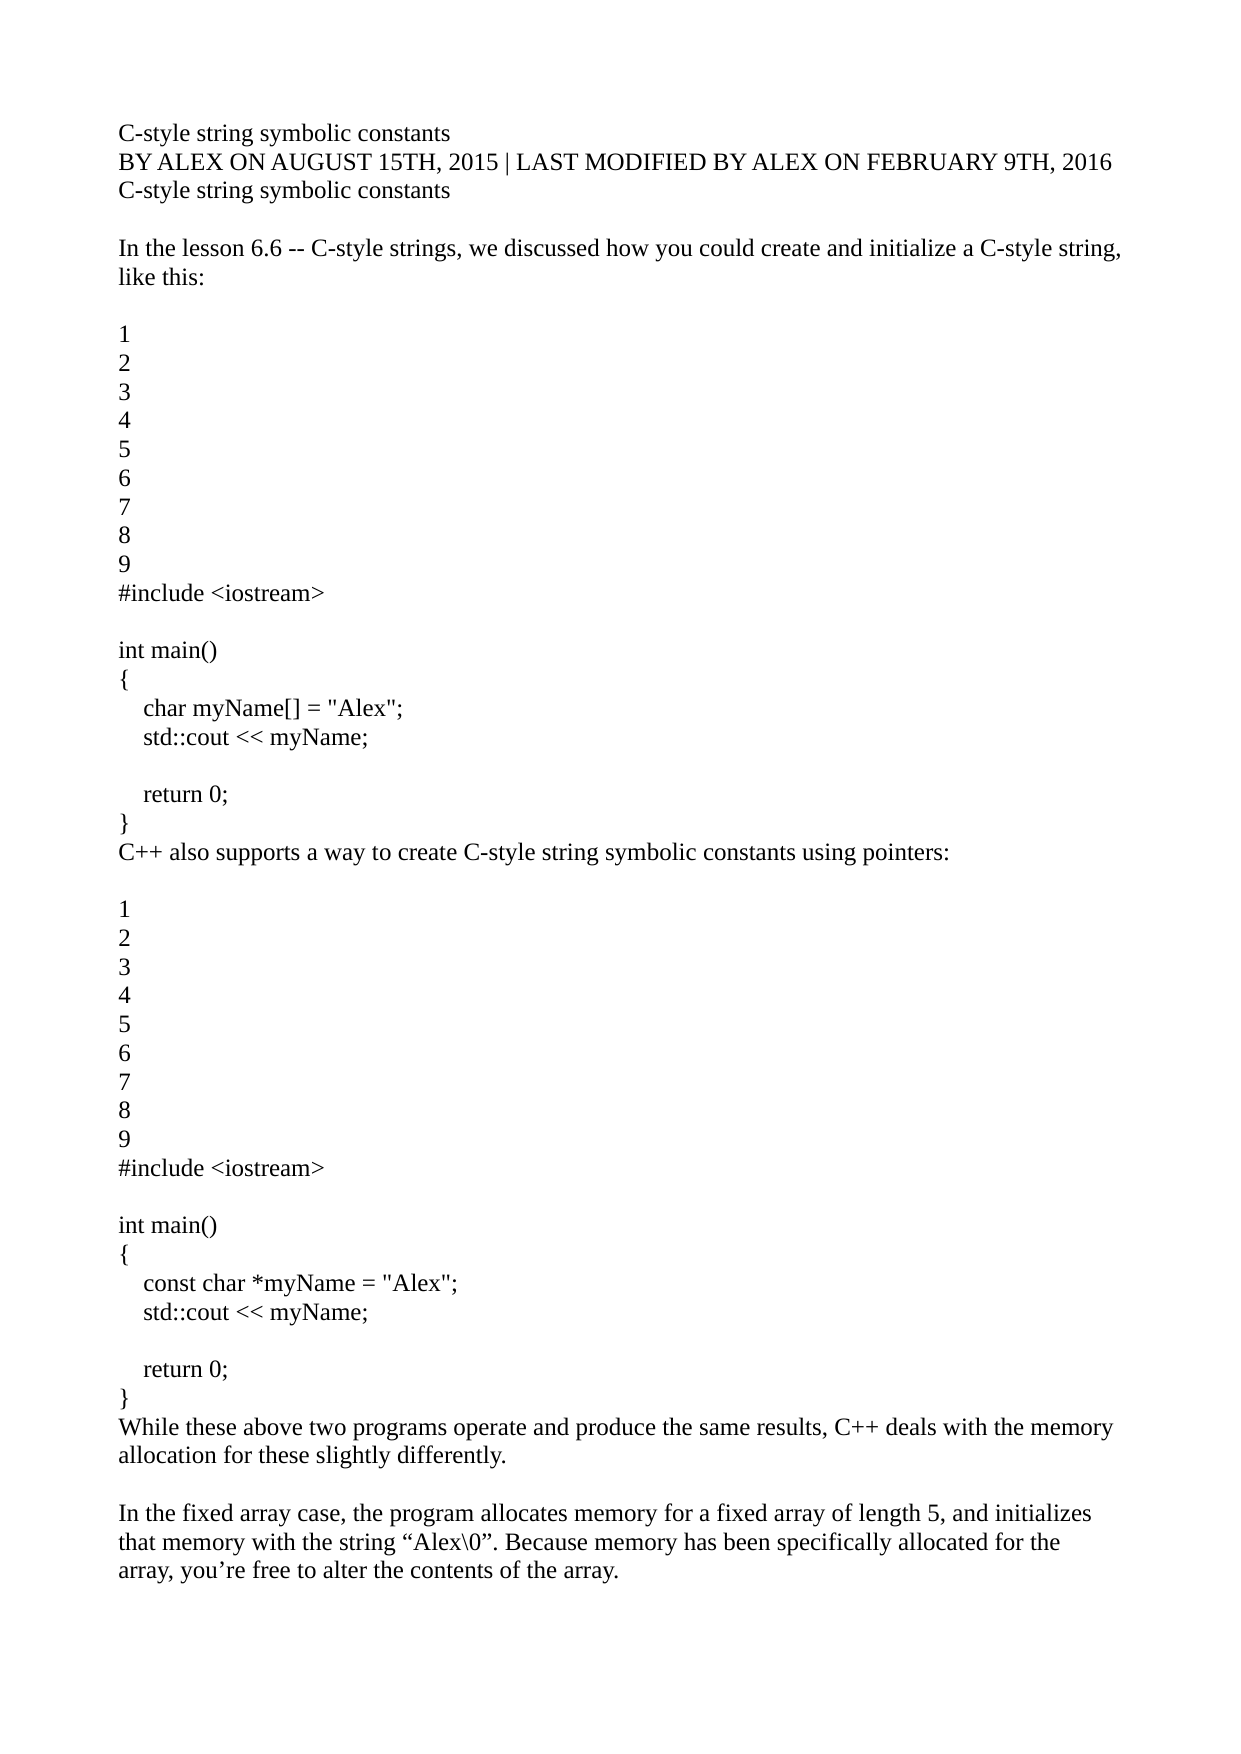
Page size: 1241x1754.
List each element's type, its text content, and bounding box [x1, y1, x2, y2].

text BY ALEX ON AUGUST 15TH, 2015 | LAST MODIFIED BY ALEX ON FEBRUARY 9TH, 2016 [118, 147, 1122, 176]
text 9 [118, 1124, 1122, 1153]
text 8 [118, 521, 1122, 549]
text 6 [118, 1038, 1122, 1067]
text 1 [118, 894, 1122, 923]
text return 0; [118, 779, 1122, 808]
text std::cout << myName; [118, 1297, 1122, 1326]
text 5 [118, 1009, 1122, 1038]
text C++ also supports a way to create C-style string symbolic constants using pointers: [118, 837, 1122, 866]
text While these above two programs operate and produce the same results, C++ deals with the memory allocation for these slightly differently. [118, 1412, 1122, 1469]
text 7 [118, 1067, 1122, 1096]
text std::cout << myName; [118, 722, 1122, 751]
text int main() [118, 636, 1122, 664]
text 2 [118, 348, 1122, 377]
text C-style string symbolic constants [118, 118, 1122, 147]
text In the lesson 6.6 -- C-style strings, we discussed how you could create and initialize a C-style string, like this: [118, 233, 1122, 291]
text char myName[] = "Alex"; [118, 693, 1122, 722]
text 2 [118, 923, 1122, 952]
text #include <iostream> [118, 578, 1122, 607]
text } [118, 1383, 1122, 1412]
text const char *myName = "Alex"; [118, 1268, 1122, 1297]
text { [118, 1239, 1122, 1268]
text return 0; [118, 1354, 1122, 1383]
text 4 [118, 981, 1122, 1009]
text 7 [118, 492, 1122, 521]
text C-style string symbolic constants [118, 176, 1122, 204]
text 5 [118, 434, 1122, 463]
text 3 [118, 952, 1122, 981]
text { [118, 664, 1122, 693]
text 3 [118, 377, 1122, 406]
text 1 [118, 319, 1122, 348]
text } [118, 808, 1122, 837]
text int main() [118, 1211, 1122, 1239]
text 8 [118, 1096, 1122, 1124]
text 9 [118, 549, 1122, 578]
text 6 [118, 463, 1122, 492]
text In the fixed array case, the program allocates memory for a fixed array of length 5, and initializes that memory with the string “Alex\0”. Because memory has been specifically allocated for the array, you’re free to alter the contents of the array. [118, 1498, 1122, 1584]
text #include <iostream> [118, 1153, 1122, 1182]
text 4 [118, 406, 1122, 434]
